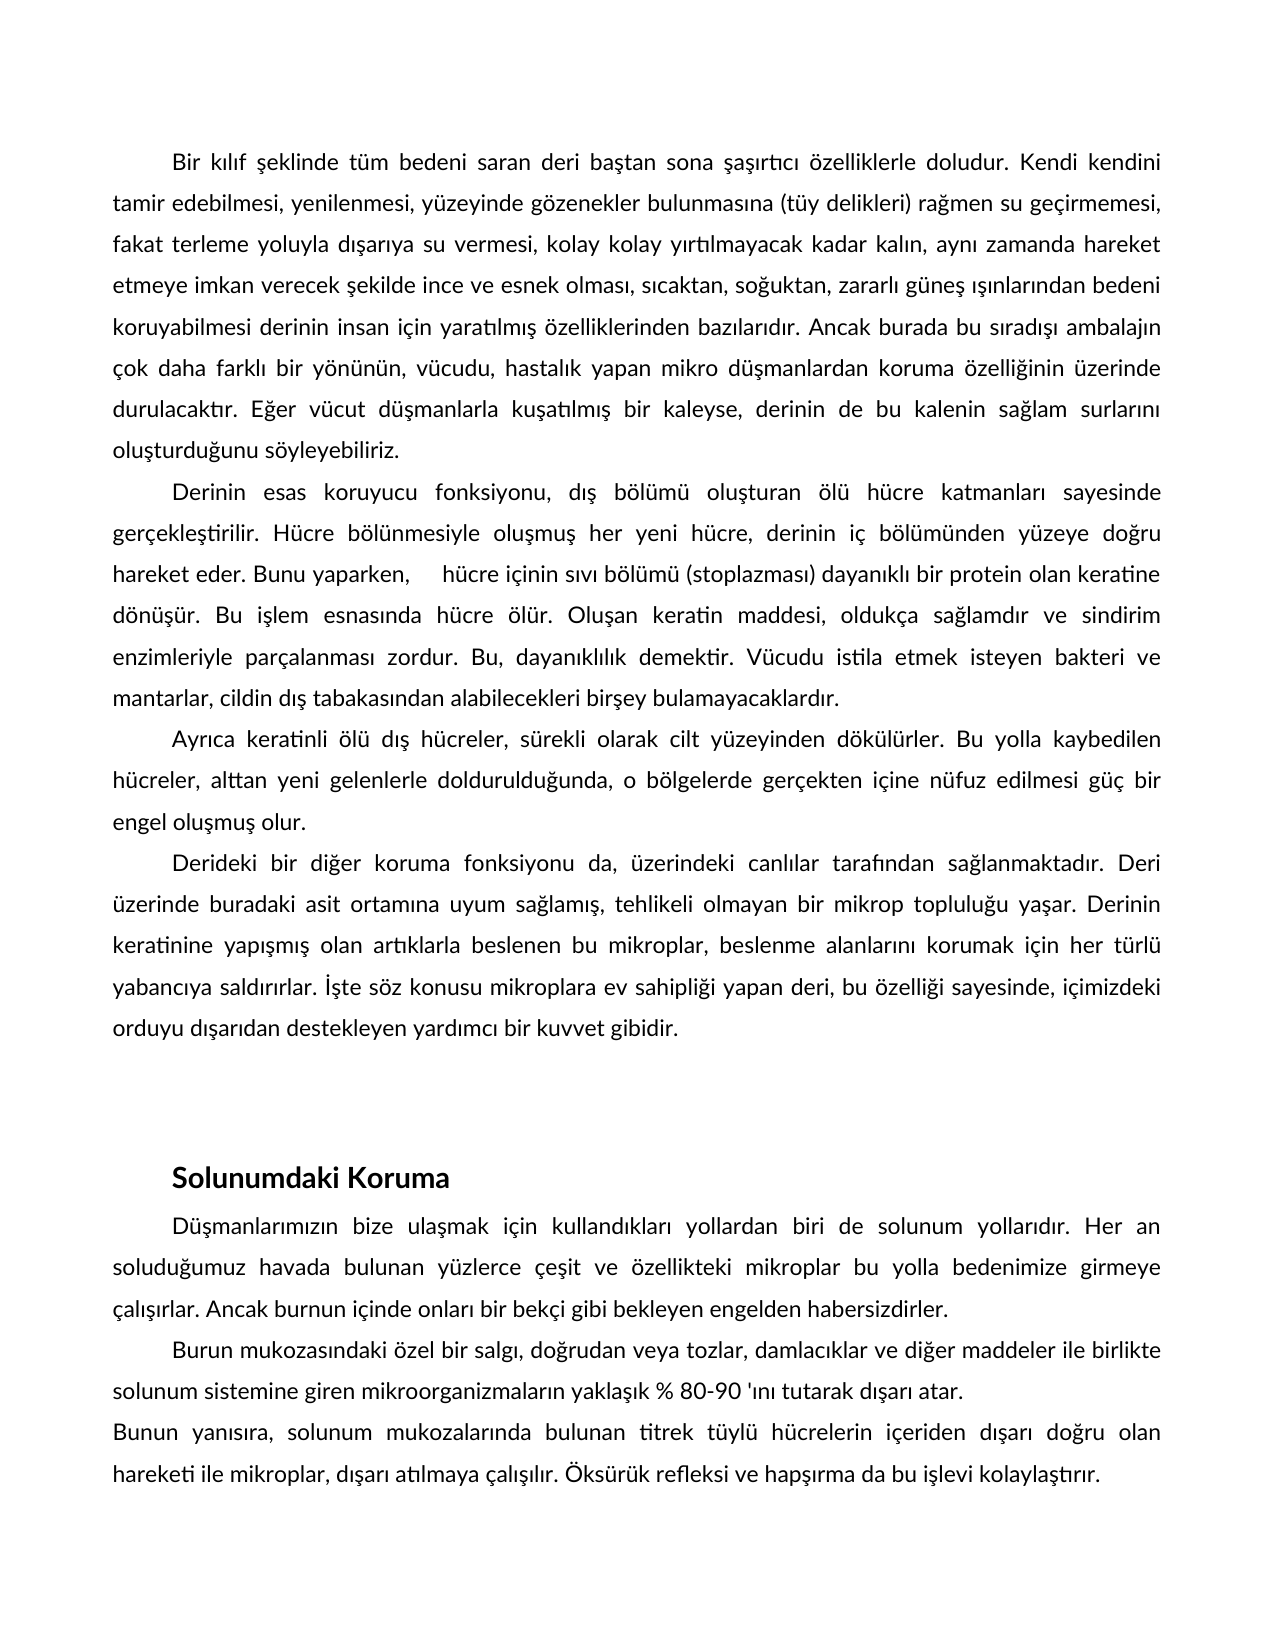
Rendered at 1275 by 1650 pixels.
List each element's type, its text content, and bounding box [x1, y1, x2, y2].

text Bir kılıf şeklinde tüm bedeni saran deri baştan sona şaşırtıcı özelliklerle doludur. Kendi kendini tamir edebilmesi, yenilenmesi, yüzeyinde gözenekler bulunmasına (tüy delikleri) rağmen su geçirmemesi, fakat terleme yoluyla dışarıya su vermesi, kolay kolay yırtılmayacak kadar kalın, aynı zamanda hareket etmeye imkan verecek şekilde ince ve esnek olması, sıcaktan, soğuktan, zararlı güneş ışınlarından bedeni koruyabilmesi derinin insan için yaratılmış özelliklerinden bazılarıdır. Ancak burada bu sıradışı ambalajın çok daha farklı bir yönünün, vücudu, hastalık yapan mikro düşmanlardan koruma özelliğinin üzerinde durulacaktır. Eğer vücut düşmanlarla kuşatılmış bir kaleyse, derinin de bu kalenin sağlam surlarını oluşturduğunu söyleyebiliriz. [112, 148, 1162, 464]
text Derideki bir diğer koruma fonksiyonu da, üzerindeki canlılar tarafından sağlanmaktadır. Deri üzerinde buradaki asit ortamına uyum sağlamış, tehlikeli olmayan bir mikrop topluluğu yaşar. Derinin keratinine yapışmış olan artıklarla beslenen bu mikroplar, beslenme alanlarını korumak için her türlü yabancıya saldırırlar. İşte söz konusu mikroplara ev sahipliği yapan deri, bu özelliği sayesinde, içimizdeki orduyu dışarıdan destekleyen yardımcı bir kuvvet gibidir. [112, 849, 1162, 1041]
text Burun mukozasındaki özel bir salgı, doğrudan veya tozlar, damlacıklar ve diğer maddeler ile birlikte solunum sistemine giren mikroorganizmaların yaklaşık % 80-90 'ını tutarak dışarı atar. [112, 1336, 1162, 1404]
text Ayrıca keratinli ölü dış hücreler, sürekli olarak cilt yüzeyinden dökülürler. Bu yolla kaybedilen hücreler, alttan yeni gelenlerle doldurulduğunda, o bölgelerde gerçekten içine nüfuz edilmesi güç bir engel oluşmuş olur. [112, 725, 1162, 835]
text Solunumdaki Koruma [112, 1159, 1162, 1194]
text Bunun yanısıra, solunum mukozalarında bulunan titrek tüylü hücrelerin içeriden dışarı doğru olan hareketi ile mikroplar, dışarı atılmaya çalışılır. Öksürük refleksi ve hapşırma da bu işlevi kolaylaştırır. [112, 1418, 1162, 1487]
text Düşmanlarımızın bize ulaşmak için kullandıkları yollardan biri de solunum yollarıdır. Her an soluduğumuz havada bulunan yüzlerce çeşit ve özellikteki mikroplar bu yolla bedenimize girmeye çalışırlar. Ancak burnun içinde onları bir bekçi gibi bekleyen engelden habersizdirler. [112, 1212, 1162, 1322]
text Derinin esas koruyucu fonksiyonu, dış bölümü oluşturan ölü hücre katmanları sayesinde gerçekleştirilir. Hücre bölünmesiyle oluşmuş her yeni hücre, derinin iç bölümünden yüzeye doğru hareket eder. Bunu yaparken, hücre içinin sıvı bölümü (stoplazması) dayanıklı bir protein olan keratine dönüşür. Bu işlem esnasında hücre ölür. Oluşan keratin maddesi, oldukça sağlamdır ve sindirim enzimleriyle parçalanması zordur. Bu, dayanıklılık demektir. Vücudu istila etmek isteyen bakteri ve mantarlar, cildin dış tabakasından alabilecekleri birşey bulamayacaklardır. [112, 478, 1162, 711]
